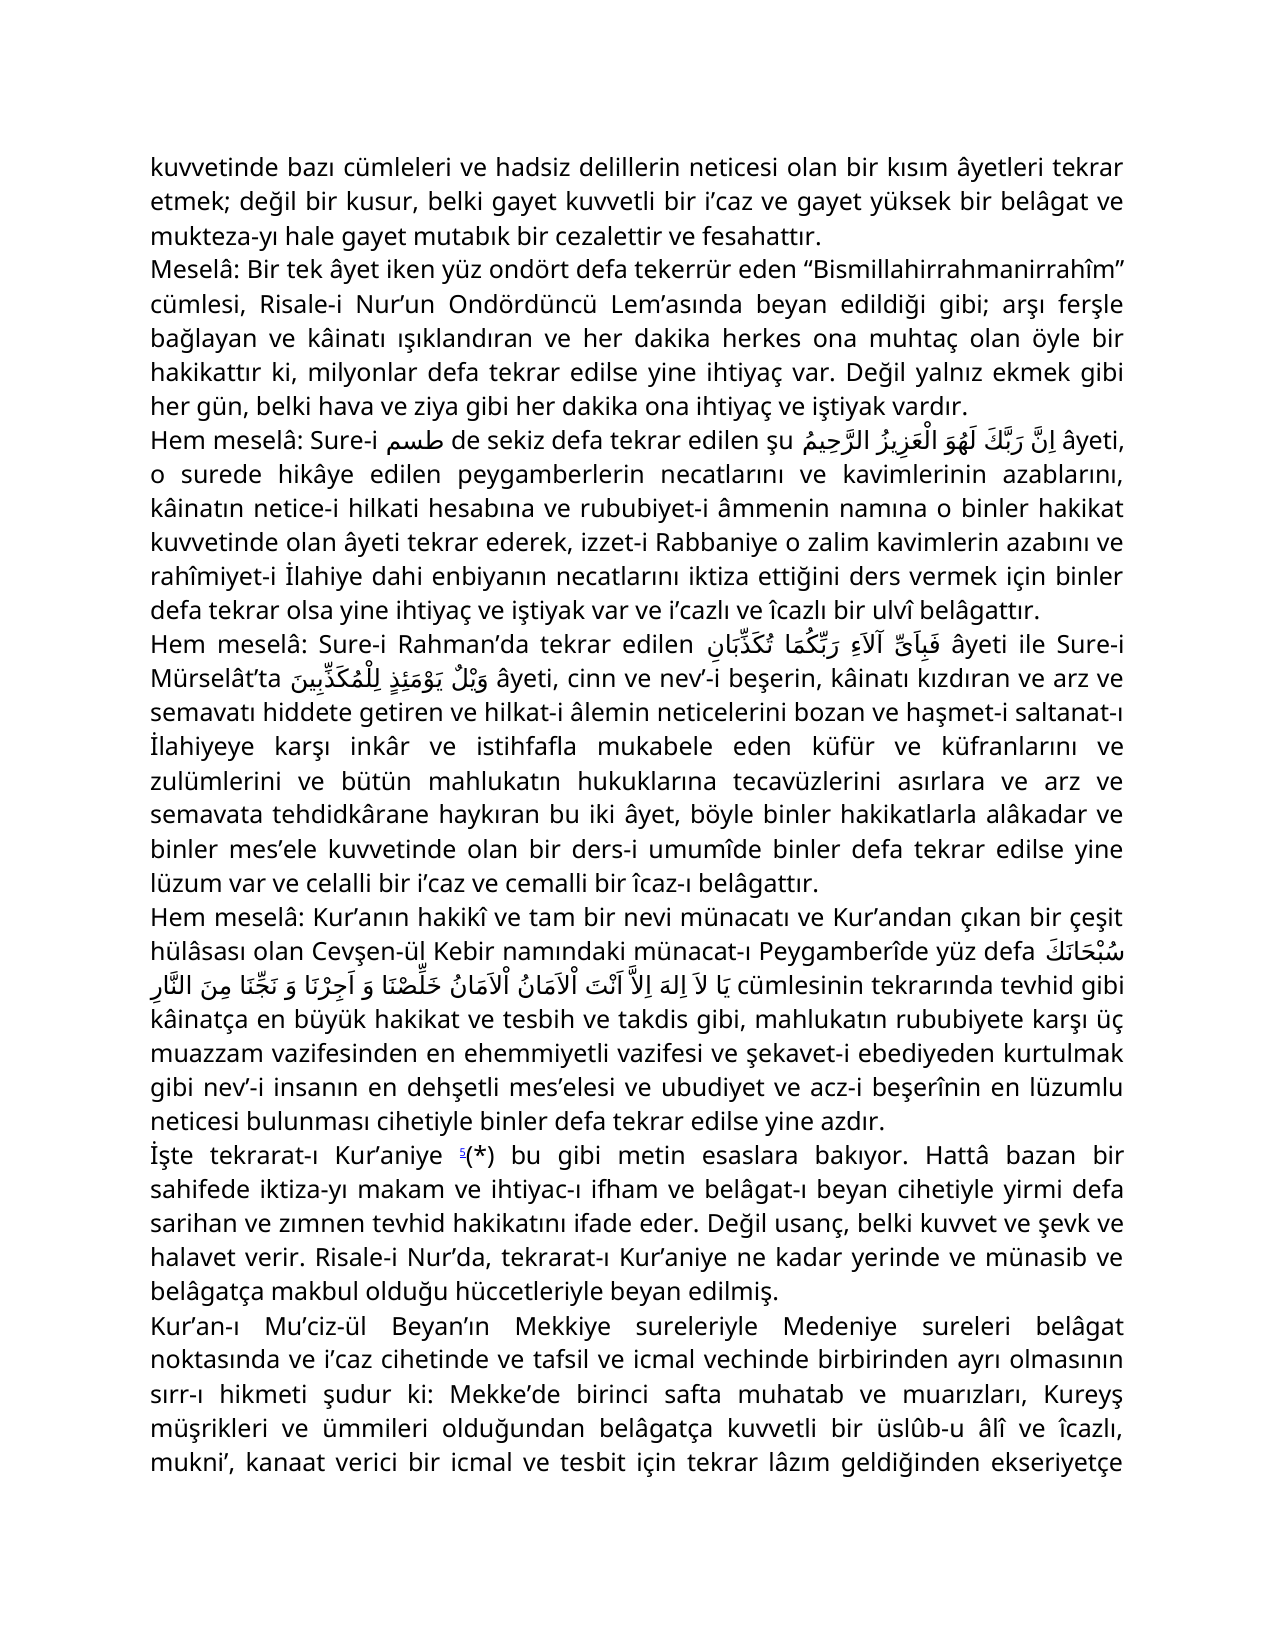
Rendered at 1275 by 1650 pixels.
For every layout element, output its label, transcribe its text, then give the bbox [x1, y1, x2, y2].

text Hem meselâ: Sure-i Rahman’da tekrar edilen فَبِاَىِّ آلاَءِ رَبِّكُمَا تُكَذِّبَانِ âyeti ile Sure-i Mürselât’ta وَيْلٌ يَوْمَئِذٍ لِلْمُكَذِّبِينَ âyeti, cinn ve nev’-i beşerin, kâinatı kızdıran ve arz ve semavatı hiddete getiren ve hilkat-i âlemin neticelerini bozan ve haşmet-i saltanat-ı İlahiyeye karşı inkâr ve istihfafla mukabele eden küfür ve küfranlarını ve zulümlerini ve bütün mahlukatın hukuklarına tecavüzlerini asırlara ve arz ve semavata tehdidkârane haykıran bu iki âyet, böyle binler hakikatlarla alâkadar ve binler mes’ele kuvvetinde olan bir ders-i umumîde binler defa tekrar edilse yine lüzum var ve celalli bir i’caz ve cemalli bir îcaz-ı belâgattır. [150, 627, 1125, 899]
text Hem meselâ: Sure-i طسم de sekiz defa tekrar edilen şu اِنَّ رَبَّكَ لَهُوَ الْعَزِيزُ الرَّحِيمُ âyeti, o surede hikâye edilen peygamberlerin necatlarını ve kavimlerinin azablarını, kâinatın netice-i hilkati hesabına ve rububiyet-i âmmenin namına o binler hakikat kuvvetinde olan âyeti tekrar ederek, izzet-i Rabbaniye o zalim kavimlerin azabını ve rahîmiyet-i İlahiye dahi enbiyanın necatlarını iktiza ettiğini ders vermek için binler defa tekrar olsa yine ihtiyaç ve iştiyak var ve i’cazlı ve îcazlı bir ulvî belâgattır. [150, 422, 1125, 627]
text kuvvetinde bazı cümleleri ve hadsiz delillerin neticesi olan bir kısım âyetleri tekrar etmek; değil bir kusur, belki gayet kuvvetli bir i’caz ve gayet yüksek bir belâgat ve mukteza-yı hale gayet mutabık bir cezalettir ve fesahattır. [150, 150, 1125, 252]
text Meselâ: Bir tek âyet iken yüz ondört defa tekerrür eden “Bismillahirrahmanirrahîm” cümlesi, Risale-i Nur’un Ondördüncü Lem’asında beyan edildiği gibi; arşı ferşle bağlayan ve kâinatı ışıklandıran ve her dakika herkes ona muhtaç olan öyle bir hakikattır ki, milyonlar defa tekrar edilse yine ihtiyaç var. Değil yalnız ekmek gibi her gün, belki hava ve ziya gibi her dakika ona ihtiyaç ve iştiyak vardır. [150, 252, 1125, 422]
text Hem meselâ: Kur’anın hakikî ve tam bir nevi münacatı ve Kur’andan çıkan bir çeşit hülâsası olan Cevşen-ül Kebir namındaki münacat-ı Peygamberîde yüz defa سُبْحَانَكَ يَا لاَ اِلهَ اِلاَّ اَنْتَ اْلاَمَانُ اْلاَمَانُ خَلِّصْنَا وَ اَجِرْنَا وَ نَجِّنَا مِنَ النَّارِ cümlesinin tekrarında tevhid gibi kâinatça en büyük hakikat ve tesbih ve takdis gibi, mahlukatın rububiyete karşı üç muazzam vazifesinden en ehemmiyetli vazifesi ve şekavet-i ebediyeden kurtulmak gibi nev’-i insanın en dehşetli mes’elesi ve ubudiyet ve acz-i beşerînin en lüzumlu neticesi bulunması cihetiyle binler defa tekrar edilse yine azdır. [150, 899, 1125, 1138]
text Kur’an-ı Mu’ciz-ül Beyan’ın Mekkiye sureleriyle Medeniye sureleri belâgat noktasında ve i’caz cihetinde ve tafsil ve icmal vechinde birbirinden ayrı olmasının sırr-ı hikmeti şudur ki: Mekke’de birinci safta muhatab ve muarızları, Kureyş müşrikleri ve ümmileri olduğundan belâgatça kuvvetli bir üslûb-u âlî ve îcazlı, mukni’, kanaat verici bir icmal ve tesbit için tekrar lâzım geldiğinden ekseriyetçe [150, 1308, 1125, 1478]
text İşte tekrarat-ı Kur’aniye 5(*) bu gibi metin esaslara bakıyor. Hattâ bazan bir sahifede iktiza-yı makam ve ihtiyac-ı ifham ve belâgat-ı beyan cihetiyle yirmi defa sarihan ve zımnen tevhid hakikatını ifade eder. Değil usanç, belki kuvvet ve şevk ve halavet verir. Risale-i Nur’da, tekrarat-ı Kur’aniye ne kadar yerinde ve münasib ve belâgatça makbul olduğu hüccetleriyle beyan edilmiş. [150, 1138, 1125, 1308]
